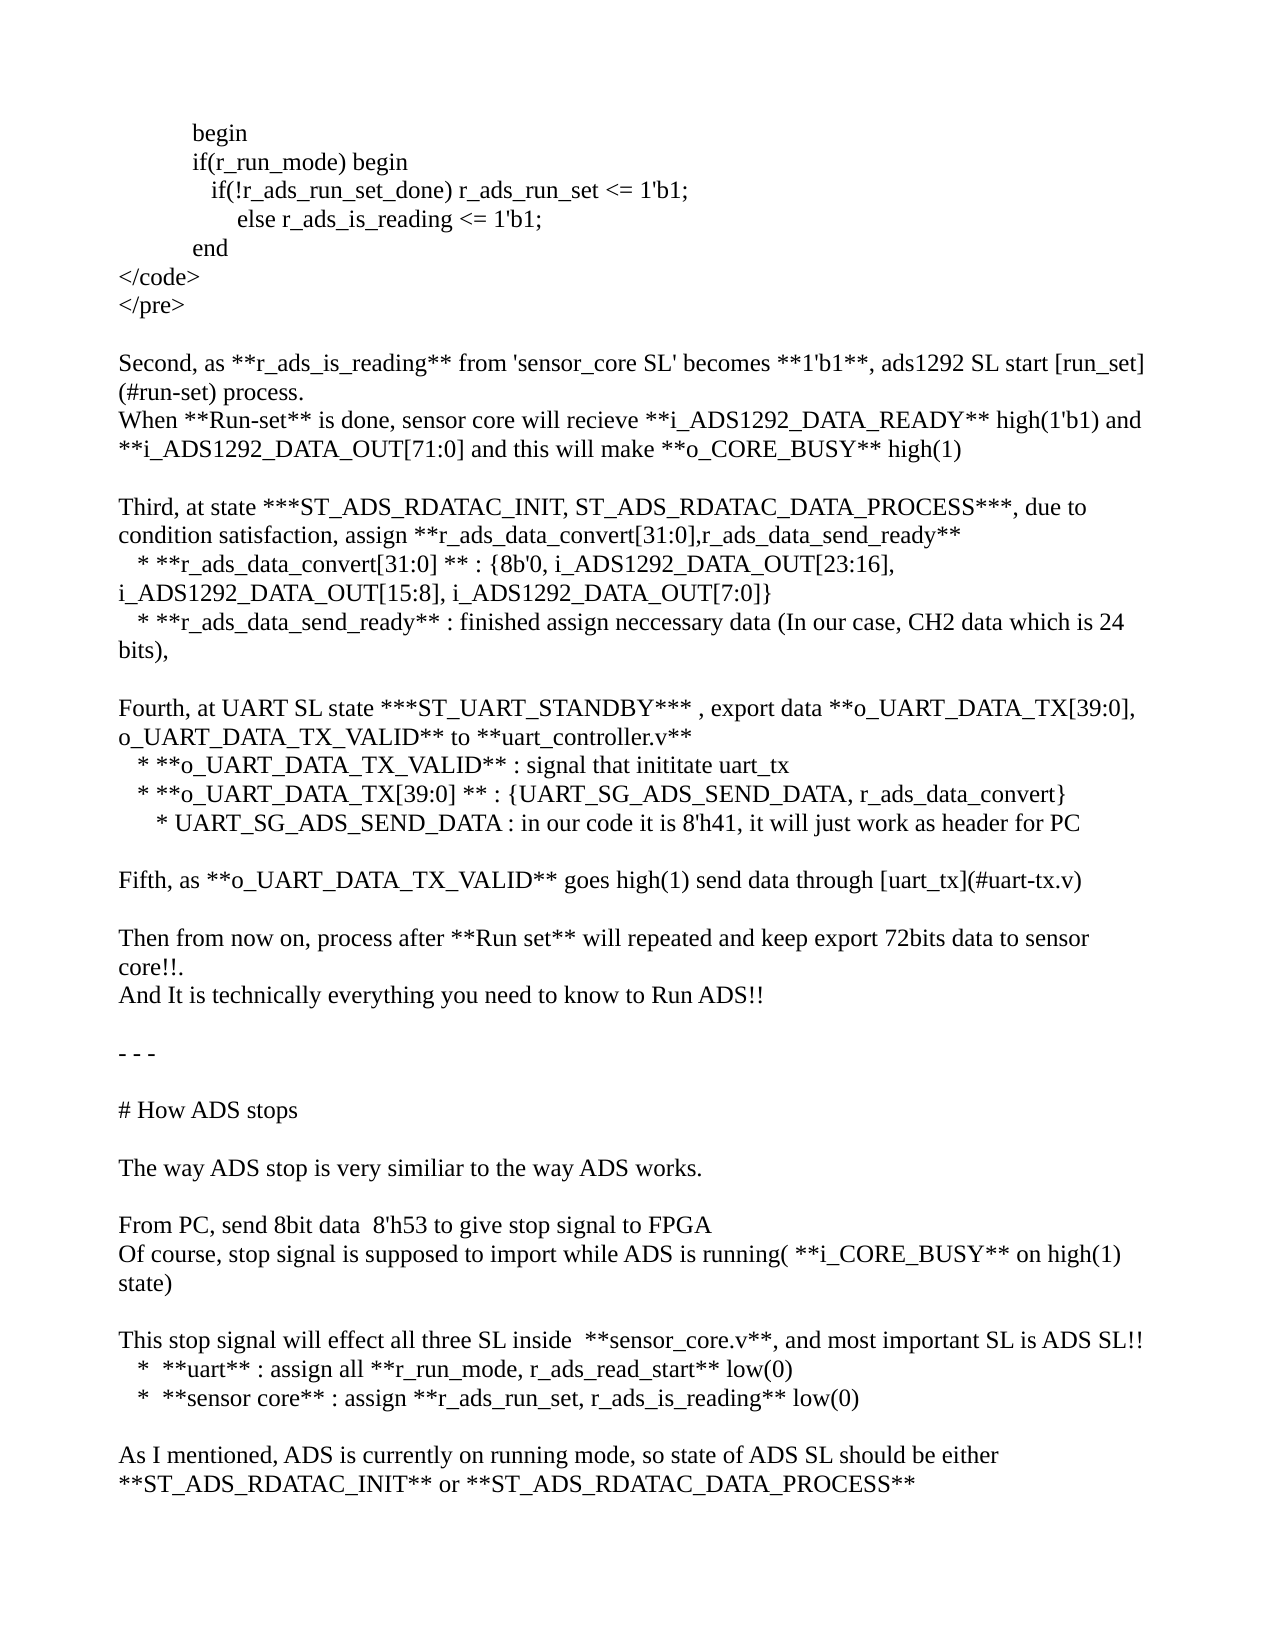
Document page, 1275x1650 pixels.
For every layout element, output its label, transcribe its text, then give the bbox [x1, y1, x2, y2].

text Then from now on, process after **Run set** will repeated and keep export 72bits data to sensor core!!. [118, 923, 1157, 981]
text begin [118, 118, 1157, 147]
text As I mentioned, ADS is currently on running mode, so state of ADS SL should be either **ST_ADS_RDATAC_INIT** or **ST_ADS_RDATAC_DATA_PROCESS** [118, 1441, 1157, 1498]
text * **sensor core** : assign **r_ads_run_set, r_ads_is_reading** low(0) [118, 1383, 1157, 1412]
text * UART_SG_ADS_SEND_DATA : in our code it is 8'h41, it will just work as header for PC [118, 808, 1157, 837]
text # How ADS stops [118, 1096, 1157, 1124]
text else r_ads_is_reading <= 1'b1; [118, 204, 1157, 233]
text Of course, stop signal is supposed to import while ADS is running( **i_CORE_BUSY** on high(1) state) [118, 1239, 1157, 1297]
text Second, as **r_ads_is_reading** from 'sensor_core SL' becomes **1'b1**, ads1292 SL start [run_set](#run-set) process. [118, 348, 1157, 406]
text * **uart** : assign all **r_run_mode, r_ads_read_start** low(0) [118, 1354, 1157, 1383]
text The way ADS stop is very similiar to the way ADS works. [118, 1153, 1157, 1182]
text Fourth, at UART SL state ***ST_UART_STANDBY*** , export data **o_UART_DATA_TX[39:0], o_UART_DATA_TX_VALID** to **uart_controller.v** [118, 693, 1157, 751]
text if(r_run_mode) begin [118, 147, 1157, 176]
text * **r_ads_data_send_ready** : finished assign neccessary data (In our case, CH2 data which is 24 bits), [118, 607, 1157, 664]
text When **Run-set** is done, sensor core will recieve **i_ADS1292_DATA_READY** high(1'b1) and **i_ADS1292_DATA_OUT[71:0] and this will make **o_CORE_BUSY** high(1) [118, 406, 1157, 463]
text * **o_UART_DATA_TX[39:0] ** : {UART_SG_ADS_SEND_DATA, r_ads_data_convert} [118, 779, 1157, 808]
text if(!r_ads_run_set_done) r_ads_run_set <= 1'b1; [118, 176, 1157, 204]
text Fifth, as **o_UART_DATA_TX_VALID** goes high(1) send data through [uart_tx](#uart-tx.v) [118, 866, 1157, 894]
text - - - [118, 1038, 1157, 1067]
text From PC, send 8bit data 8'h53 to give stop signal to FPGA [118, 1211, 1157, 1239]
text </code> [118, 262, 1157, 291]
text * **r_ads_data_convert[31:0] ** : {8b'0, i_ADS1292_DATA_OUT[23:16], i_ADS1292_DATA_OUT[15:8], i_ADS1292_DATA_OUT[7:0]} [118, 549, 1157, 607]
text </pre> [118, 291, 1157, 319]
text Third, at state ***ST_ADS_RDATAC_INIT, ST_ADS_RDATAC_DATA_PROCESS***, due to condition satisfaction, assign **r_ads_data_convert[31:0],r_ads_data_send_ready** [118, 492, 1157, 549]
text And It is technically everything you need to know to Run ADS!! [118, 981, 1157, 1009]
text end [118, 233, 1157, 262]
text This stop signal will effect all three SL inside **sensor_core.v**, and most important SL is ADS SL!! [118, 1326, 1157, 1354]
text * **o_UART_DATA_TX_VALID** : signal that inititate uart_tx [118, 751, 1157, 779]
